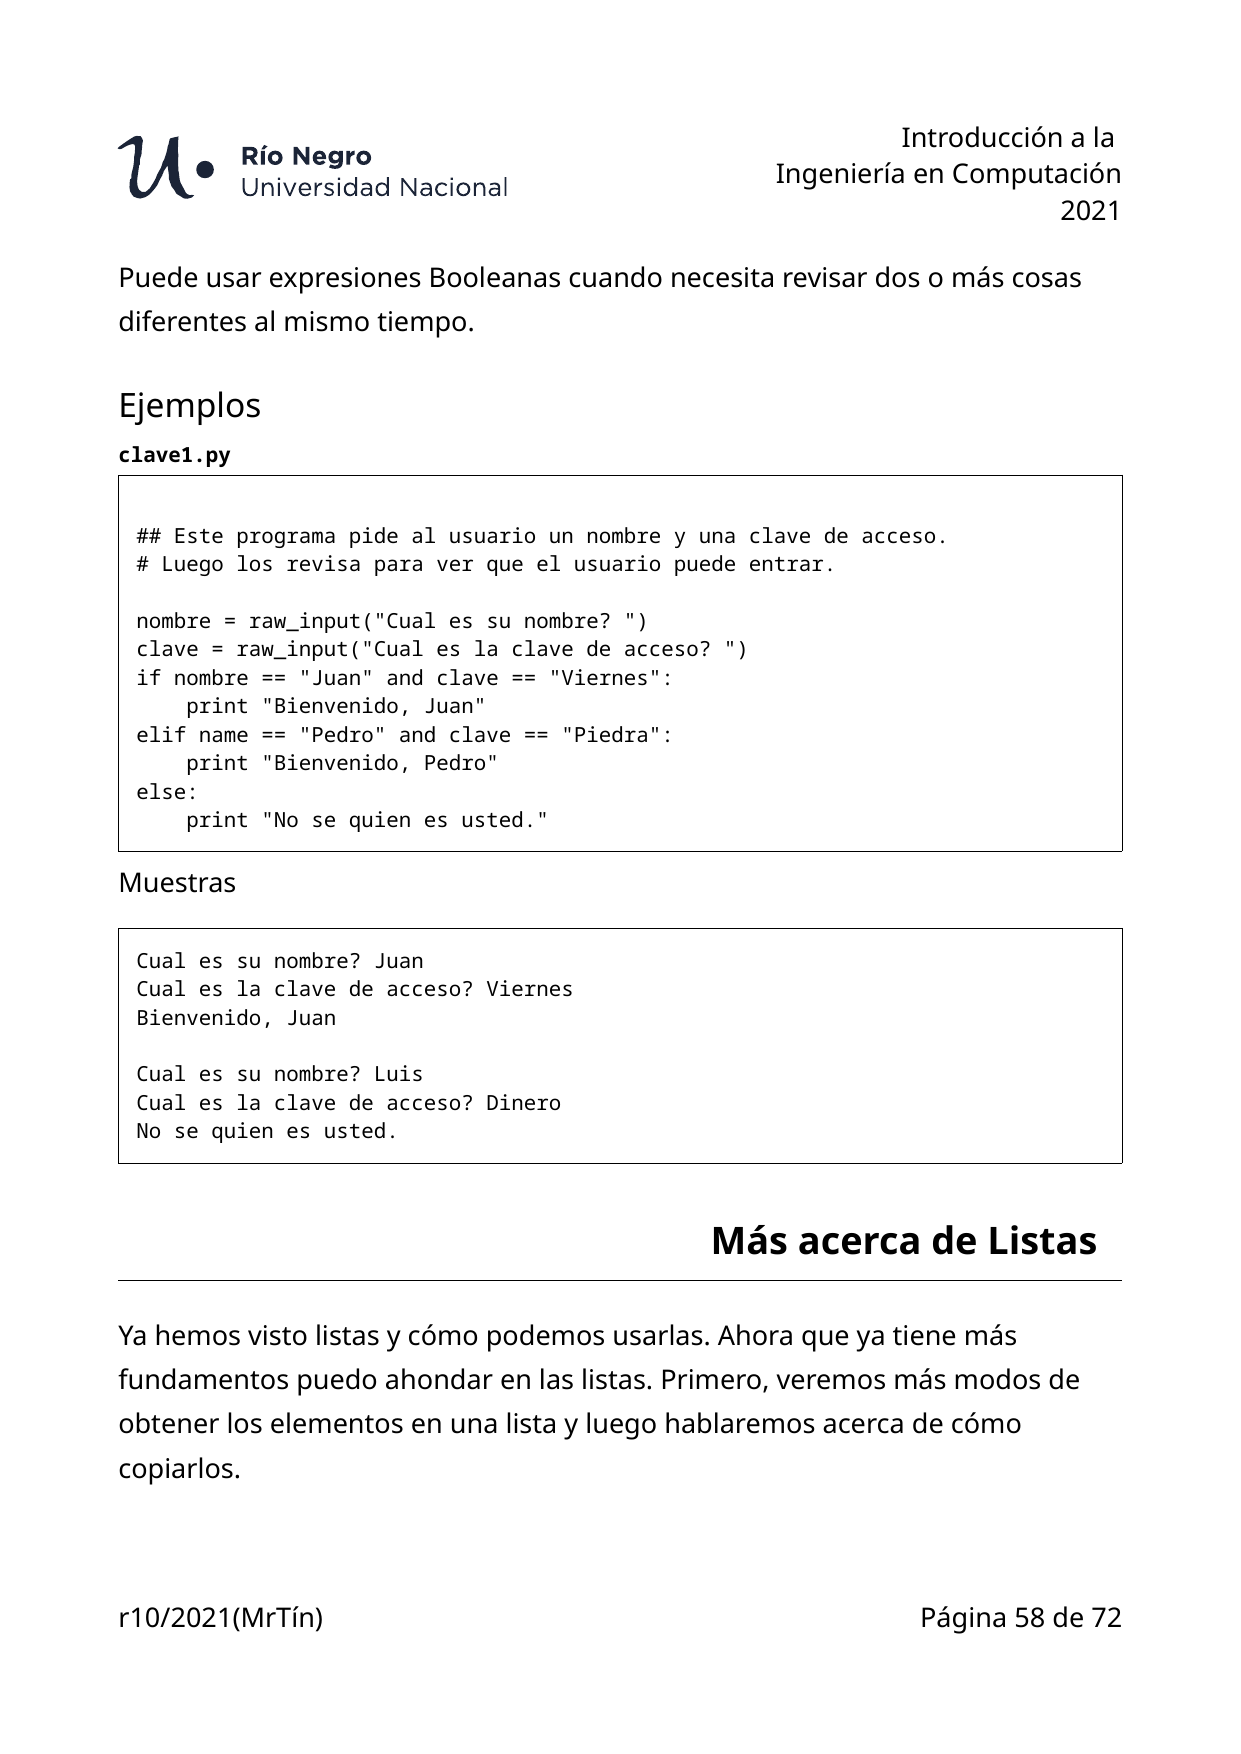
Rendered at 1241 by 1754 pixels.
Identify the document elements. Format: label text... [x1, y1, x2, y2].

text Muestras [118, 863, 1122, 900]
text elif name == "Pedro" and clave == "Piedra": [119, 702, 1122, 731]
text No se quien es usted. [119, 1098, 1122, 1163]
text Cual es su nombre? Luis [119, 1042, 1122, 1070]
text Cual es la clave de acceso? Dinero [119, 1070, 1122, 1098]
text Bienvenido, Juan [119, 985, 1122, 1031]
subtitle Ejemplos [118, 382, 1122, 428]
text print "Bienvenido, Pedro" [119, 731, 1122, 759]
text clave1.py [118, 440, 1122, 469]
text print "No se quien es usted." [119, 787, 1122, 851]
text # Luego los revisa para ver que el usuario puede entrar. [119, 531, 1122, 578]
text ## Este programa pide al usuario un nombre y una clave de acceso. [119, 503, 1122, 531]
text nombre = raw_input("Cual es su nombre? ") [119, 588, 1122, 617]
text Cual es su nombre? Juan [119, 929, 1122, 956]
text print "Bienvenido, Juan" [119, 674, 1122, 702]
text Puede usar expresiones Booleanas cuando necesita revisar dos o más cosas diferentes al mismo tiempo. [118, 258, 1122, 339]
text Ya hemos visto listas y cómo podemos usarlas. Ahora que ya tiene más fundamentos puedo ahondar en las listas. Primero, veremos más modos de obtener los elementos en una lista y luego hablaremos acerca de cómo copiarlos. [118, 1317, 1122, 1486]
text Cual es la clave de acceso? Viernes [119, 956, 1122, 985]
text clave = raw_input("Cual es la clave de acceso? ") [119, 617, 1122, 645]
text else: [119, 759, 1122, 787]
text if nombre == "Juan" and clave == "Viernes": [119, 645, 1122, 674]
subtitle Más acerca de Listas [118, 1199, 1122, 1280]
